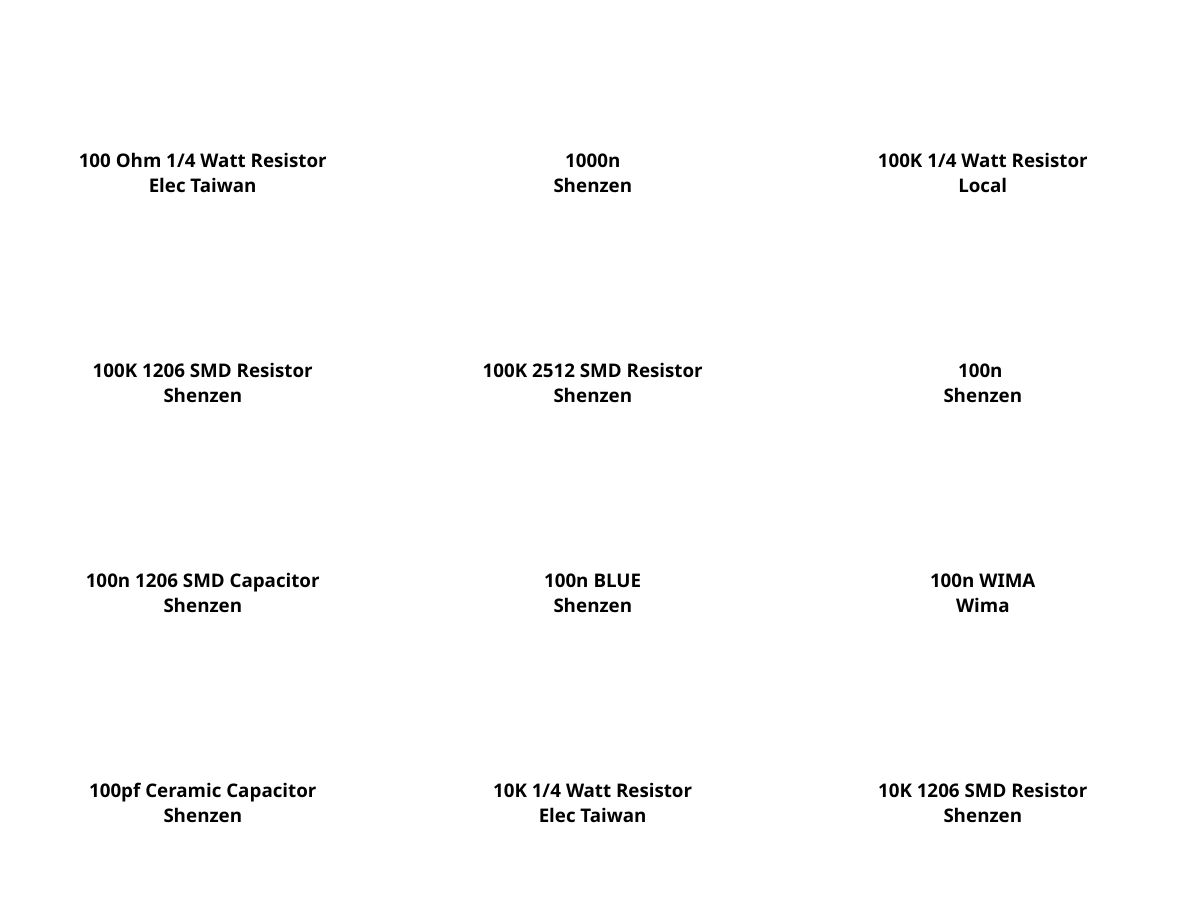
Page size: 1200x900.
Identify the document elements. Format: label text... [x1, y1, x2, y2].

text Shenzen [405, 593, 780, 618]
text 100K 1206 SMD Resistor [15, 357, 390, 383]
text 100n WIMA [795, 567, 1170, 593]
text Shenzen [795, 803, 1170, 828]
text 10K 1206 SMD Resistor [795, 777, 1170, 803]
text Wima [795, 593, 1170, 618]
text 10K 1/4 Watt Resistor [405, 777, 780, 803]
text 100 Ohm 1/4 Watt Resistor [15, 147, 390, 173]
text Elec Taiwan [405, 803, 780, 828]
text 100K 2512 SMD Resistor [405, 357, 780, 383]
text 100n BLUE [405, 567, 780, 593]
text 1000n [405, 147, 780, 173]
text 100K 1/4 Watt Resistor [795, 147, 1170, 173]
text 100n [795, 357, 1170, 383]
text 100pf Ceramic Capacitor [15, 777, 390, 803]
text 100n 1206 SMD Capacitor [15, 567, 390, 593]
text Shenzen [405, 383, 780, 408]
text Elec Taiwan [15, 173, 390, 198]
text Shenzen [795, 383, 1170, 408]
text Shenzen [15, 383, 390, 408]
text Shenzen [405, 173, 780, 198]
text Shenzen [15, 593, 390, 618]
text Local [795, 173, 1170, 198]
text Shenzen [15, 803, 390, 828]
